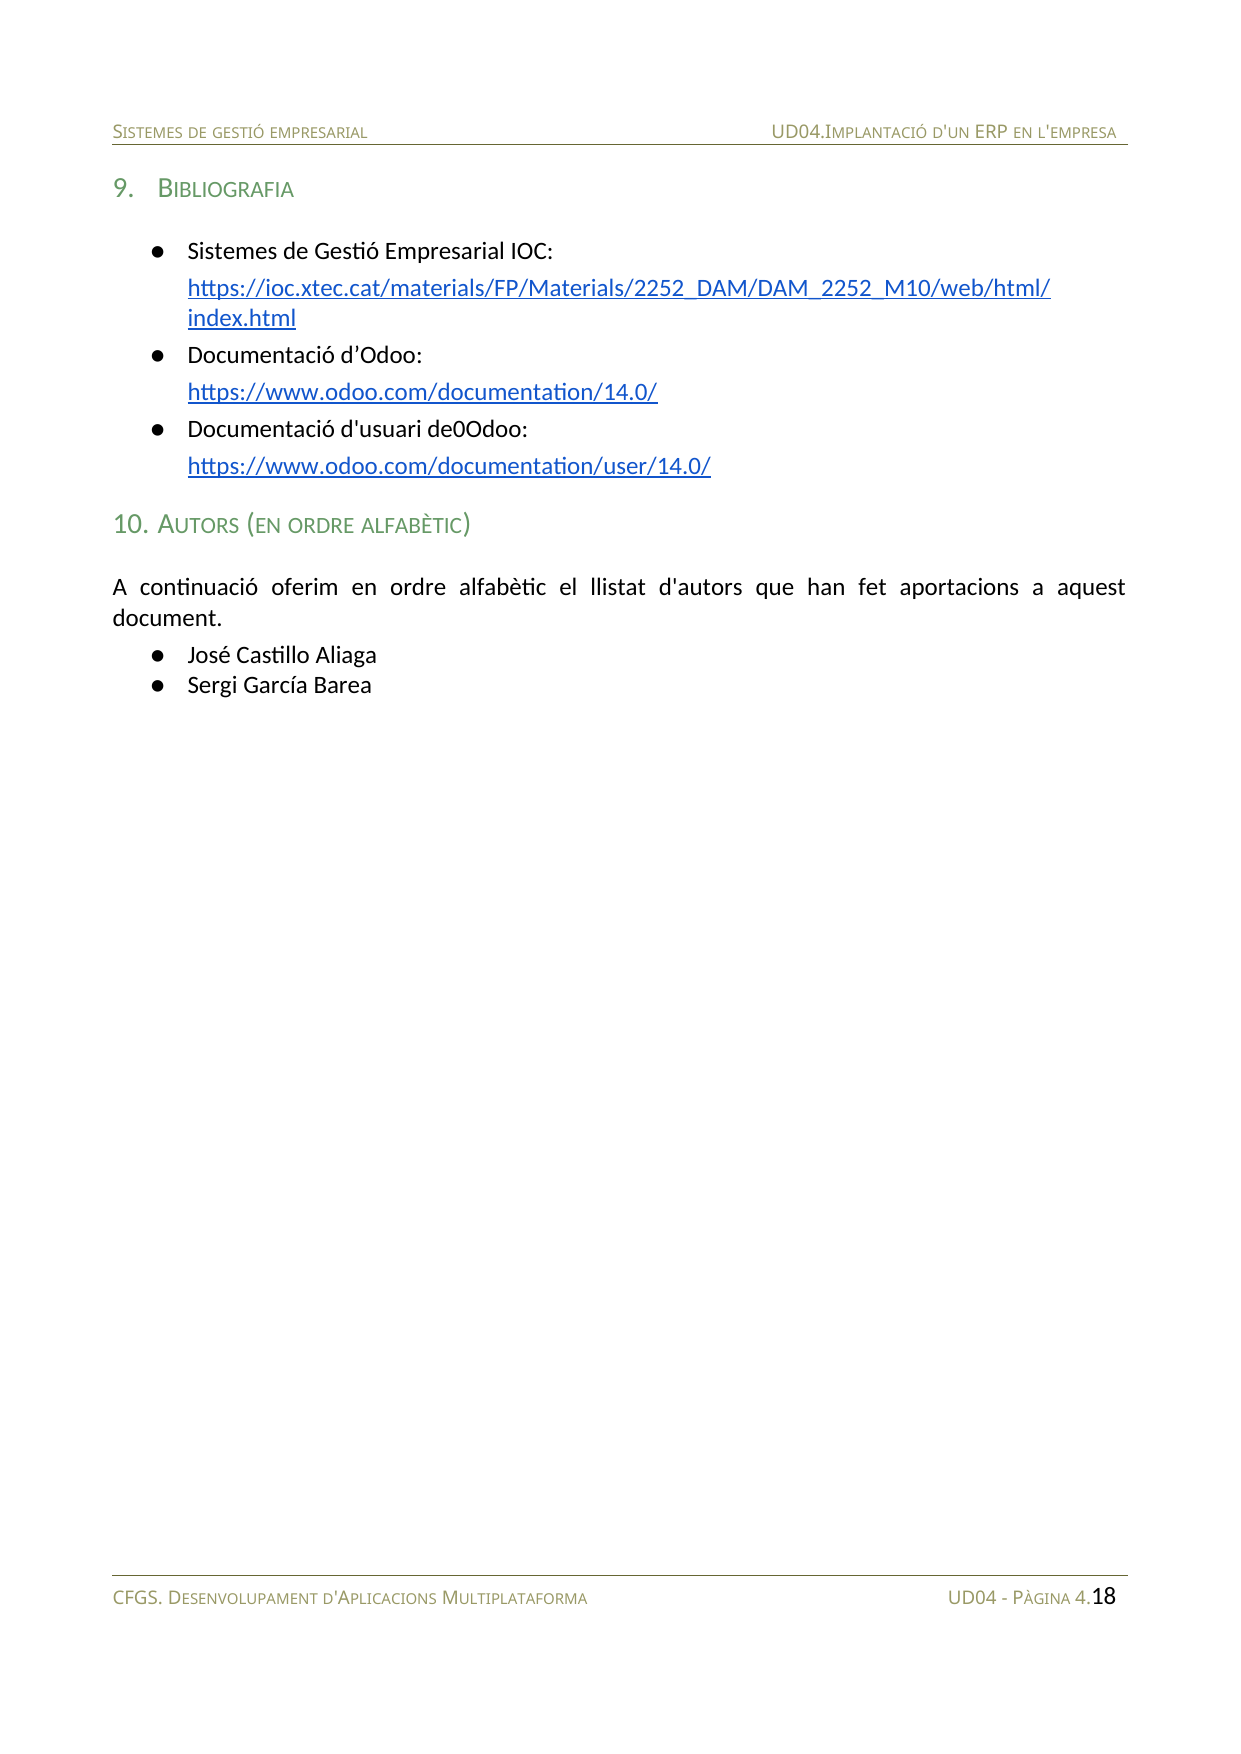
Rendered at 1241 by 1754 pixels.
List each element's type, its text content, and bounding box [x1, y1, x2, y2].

text https://ioc.xtec.cat/materials/FP/Materials/2252_DAM/DAM_2252_M10/web/html/index.html [187, 272, 1128, 333]
list Sergi García Barea [150, 669, 1128, 700]
list Documentació d’Odoo: [150, 339, 1128, 370]
text A continuació oferim en ordre alfabètic el llistat d'autors que han fet aportacions a aquest document. [112, 571, 1128, 632]
subtitle Autors (en ordre alfabètic) [112, 506, 1128, 541]
text https://www.odoo.com/documentation/14.0/ [187, 376, 1128, 407]
list Sistemes de Gestió Empresarial IOC: [150, 235, 1128, 265]
list Documentació d'usuari de0Odoo: [150, 413, 1128, 444]
list José Castillo Aliaga [150, 639, 1128, 669]
text https://www.odoo.com/documentation/user/14.0/ [187, 450, 1128, 481]
subtitle Bibliografia [112, 169, 1128, 205]
